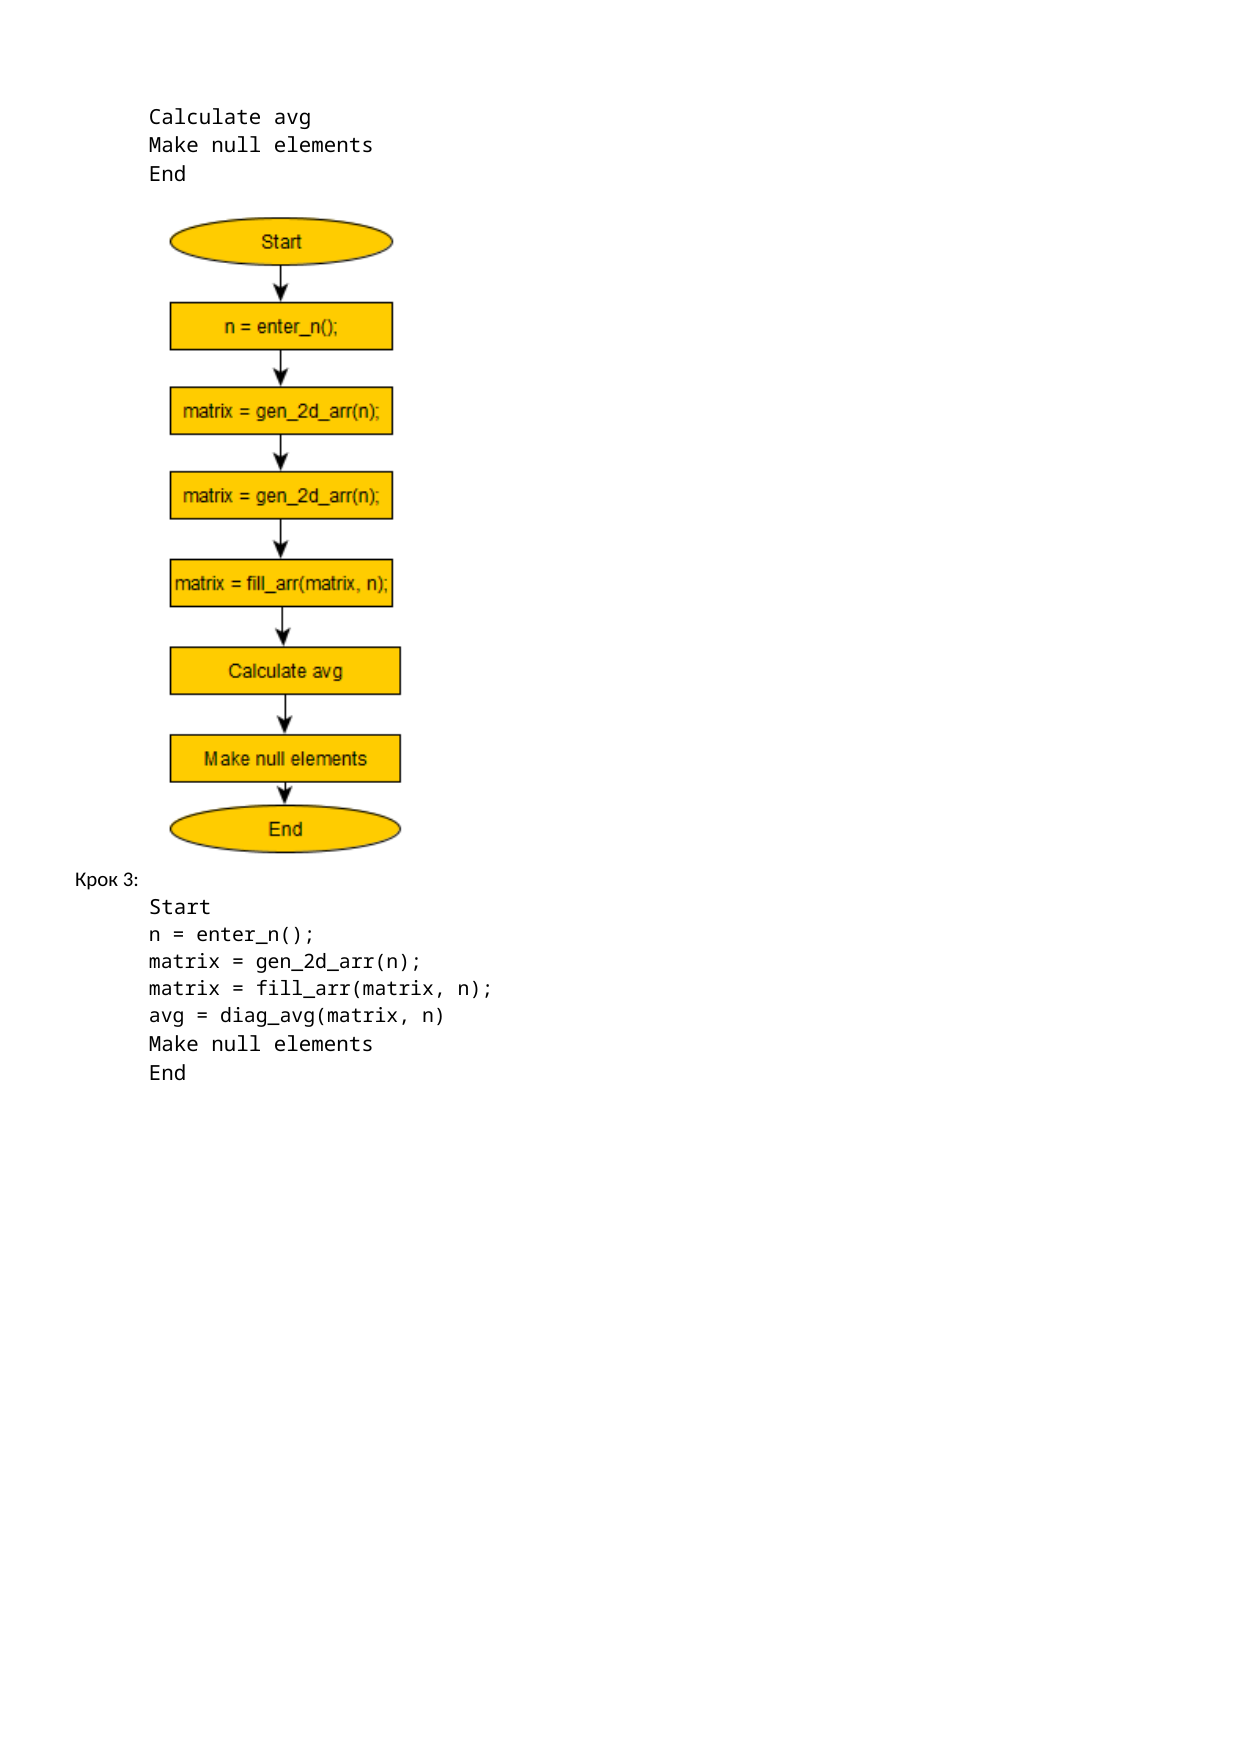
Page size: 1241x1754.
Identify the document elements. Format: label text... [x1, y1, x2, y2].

text Make null elements [149, 1029, 1165, 1057]
text Calculate avg [149, 102, 1165, 130]
text Крок 3: [75, 866, 1165, 891]
text n = enter_n(); [75, 920, 1165, 947]
text matrix = fill_arr(matrix, n); [149, 974, 1165, 1001]
picture [148, 216, 428, 866]
text End [149, 159, 1165, 188]
text Make null elements [149, 131, 1165, 159]
text matrix = gen_2d_arr(n); [75, 947, 1165, 974]
text End [149, 1058, 1165, 1086]
text avg = diag_avg(matrix, n) [149, 1002, 1165, 1029]
text Start [149, 892, 1165, 920]
